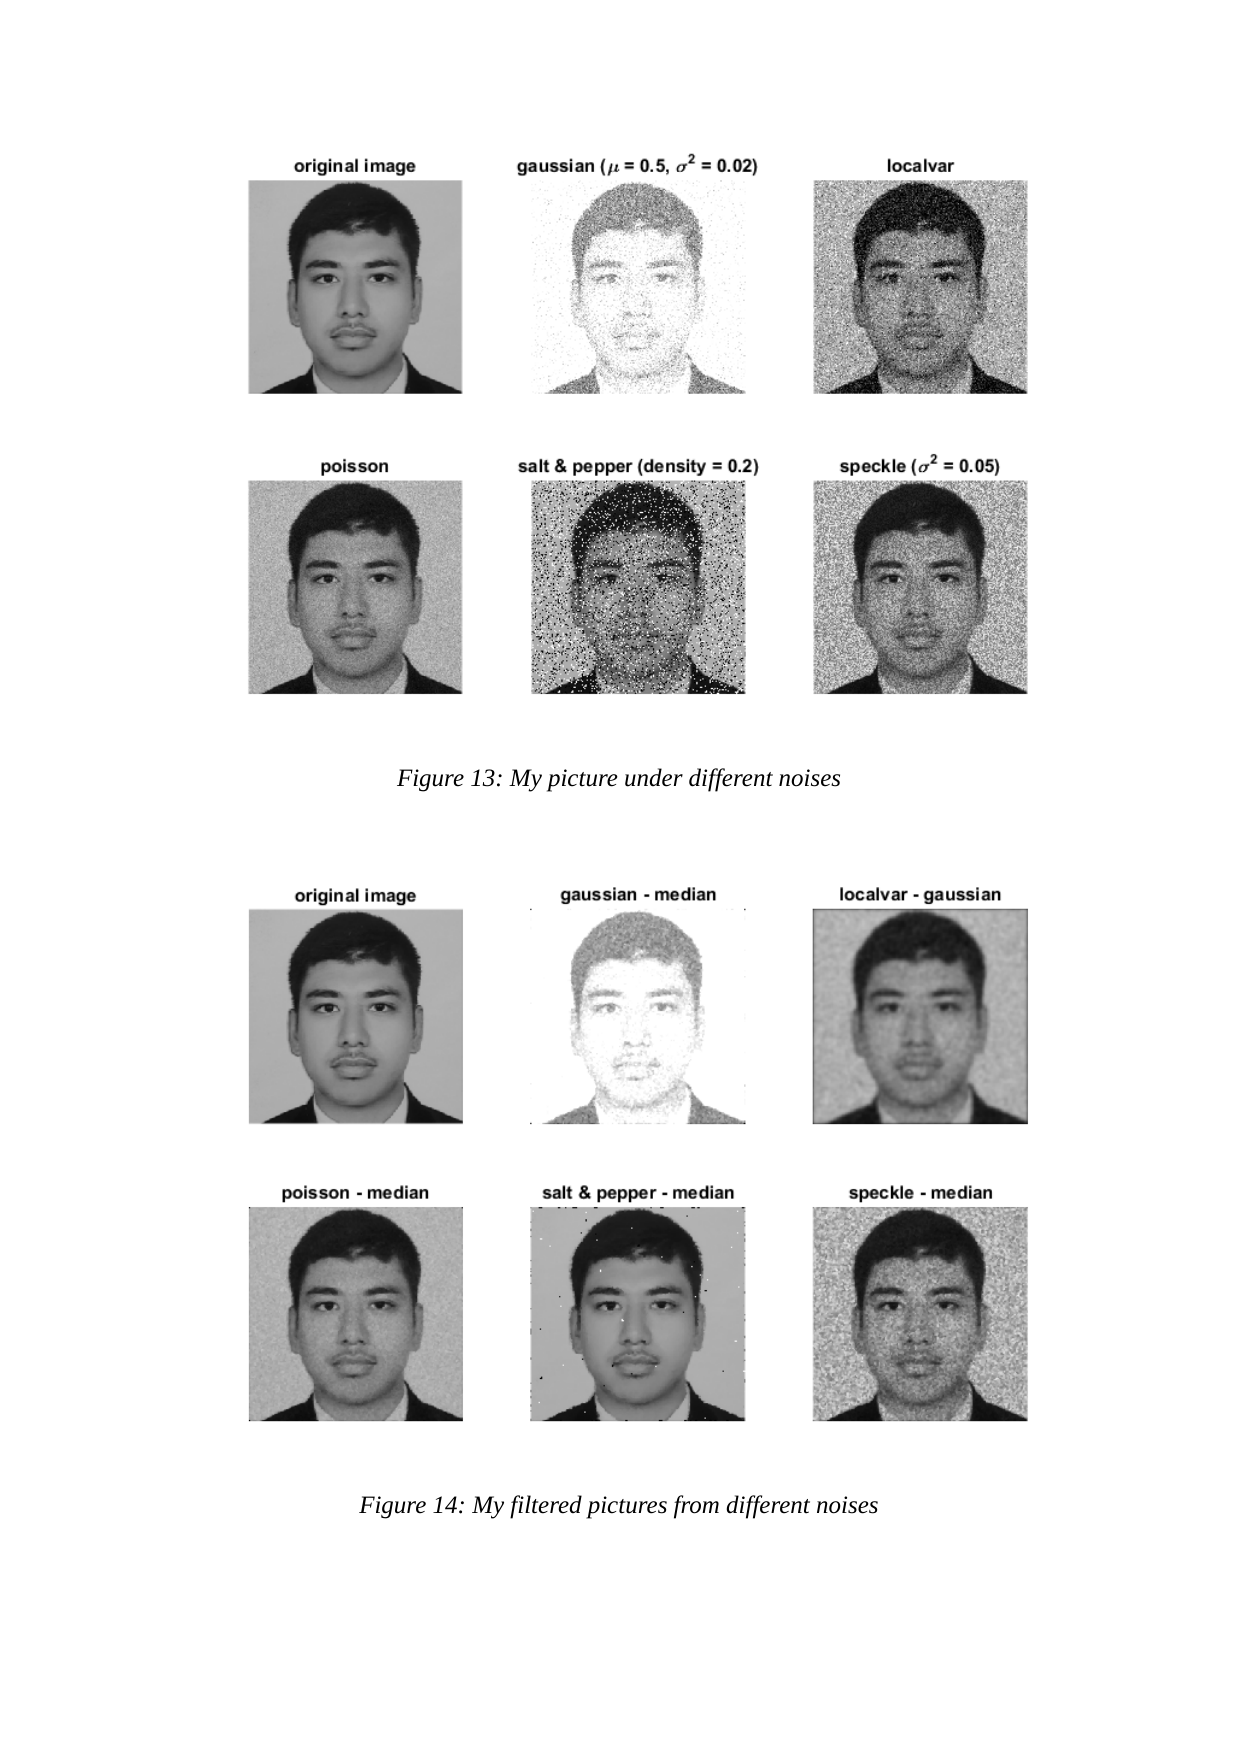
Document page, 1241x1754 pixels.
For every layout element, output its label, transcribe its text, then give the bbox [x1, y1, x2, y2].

text Figure 13: My picture under different noises [118, 764, 1122, 792]
picture [118, 862, 1123, 1491]
text Figure 14: My filtered pictures from different noises [118, 1491, 1122, 1519]
picture [118, 131, 1123, 764]
